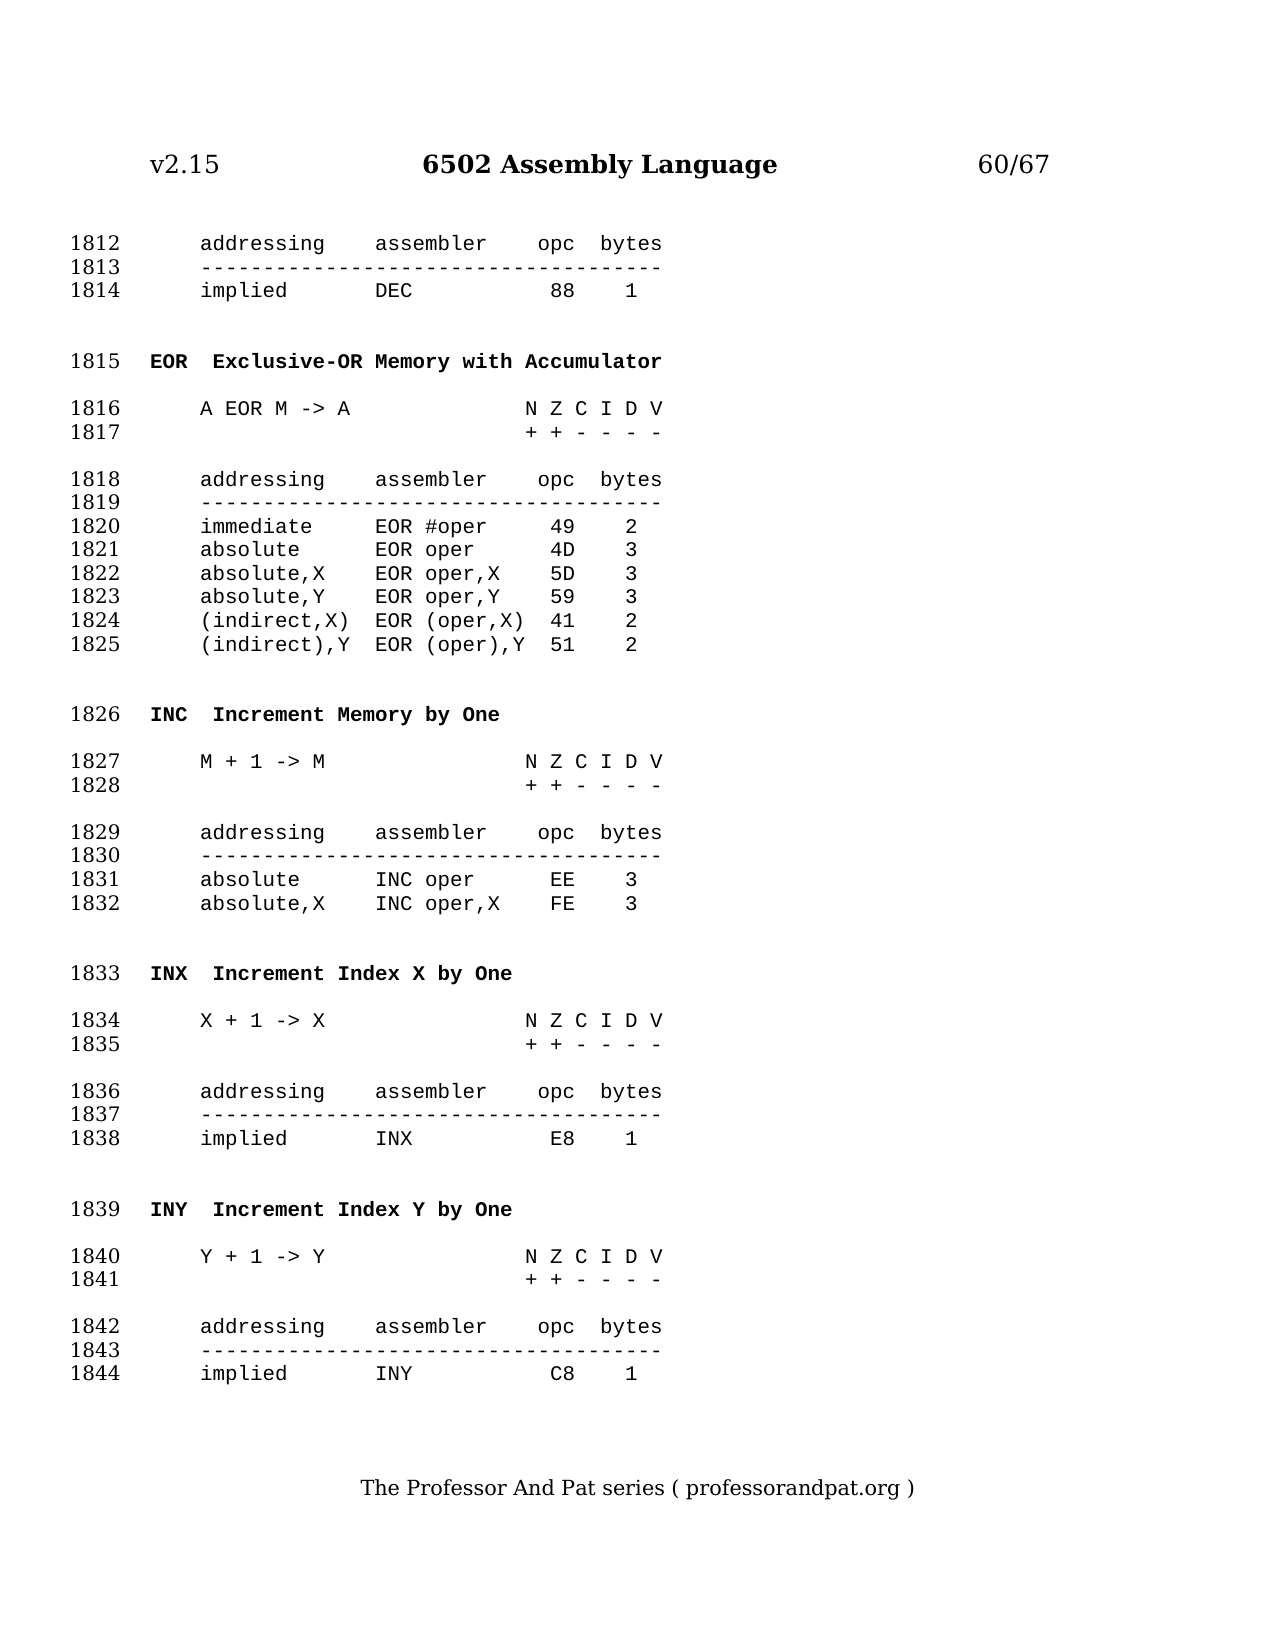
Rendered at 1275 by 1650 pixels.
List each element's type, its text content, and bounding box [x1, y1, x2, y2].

text (indirect,X) EOR (oper,X) 41 2 [150, 610, 1125, 634]
text implied DEC 88 1 [150, 281, 1125, 304]
text Y + 1 -> Y N Z C I D V [150, 1246, 1125, 1269]
text implied INX E8 1 [150, 1128, 1125, 1152]
text (indirect),Y EOR (oper),Y 51 2 [150, 634, 1125, 657]
text + + - - - - [150, 1269, 1125, 1293]
text absolute EOR oper 4D 3 [150, 539, 1125, 563]
text absolute,X INC oper,X FE 3 [150, 893, 1125, 916]
text ------------------------------------- [150, 492, 1125, 516]
text + + - - - - [150, 1034, 1125, 1057]
text INC Increment Memory by One [150, 704, 1125, 728]
text immediate EOR #oper 49 2 [150, 516, 1125, 539]
text absolute INC oper EE 3 [150, 869, 1125, 893]
text ------------------------------------- [150, 1340, 1125, 1363]
text ------------------------------------- [150, 846, 1125, 869]
text addressing assembler opc bytes [150, 1316, 1125, 1340]
text addressing assembler opc bytes [150, 469, 1125, 492]
text absolute,X EOR oper,X 5D 3 [150, 563, 1125, 587]
text ------------------------------------- [150, 1104, 1125, 1128]
text X + 1 -> X N Z C I D V [150, 1010, 1125, 1034]
text M + 1 -> M N Z C I D V [150, 751, 1125, 775]
text INX Increment Index X by One [150, 963, 1125, 987]
text A EOR M -> A N Z C I D V [150, 398, 1125, 422]
text + + - - - - [150, 775, 1125, 798]
text addressing assembler opc bytes [150, 1081, 1125, 1104]
text addressing assembler opc bytes [150, 822, 1125, 846]
text absolute,Y EOR oper,Y 59 3 [150, 587, 1125, 610]
text EOR Exclusive-OR Memory with Accumulator [150, 351, 1125, 375]
text implied INY C8 1 [150, 1363, 1125, 1387]
text ------------------------------------- [150, 257, 1125, 281]
text INY Increment Index Y by One [150, 1199, 1125, 1222]
text + + - - - - [150, 422, 1125, 445]
text addressing assembler opc bytes [150, 233, 1125, 257]
